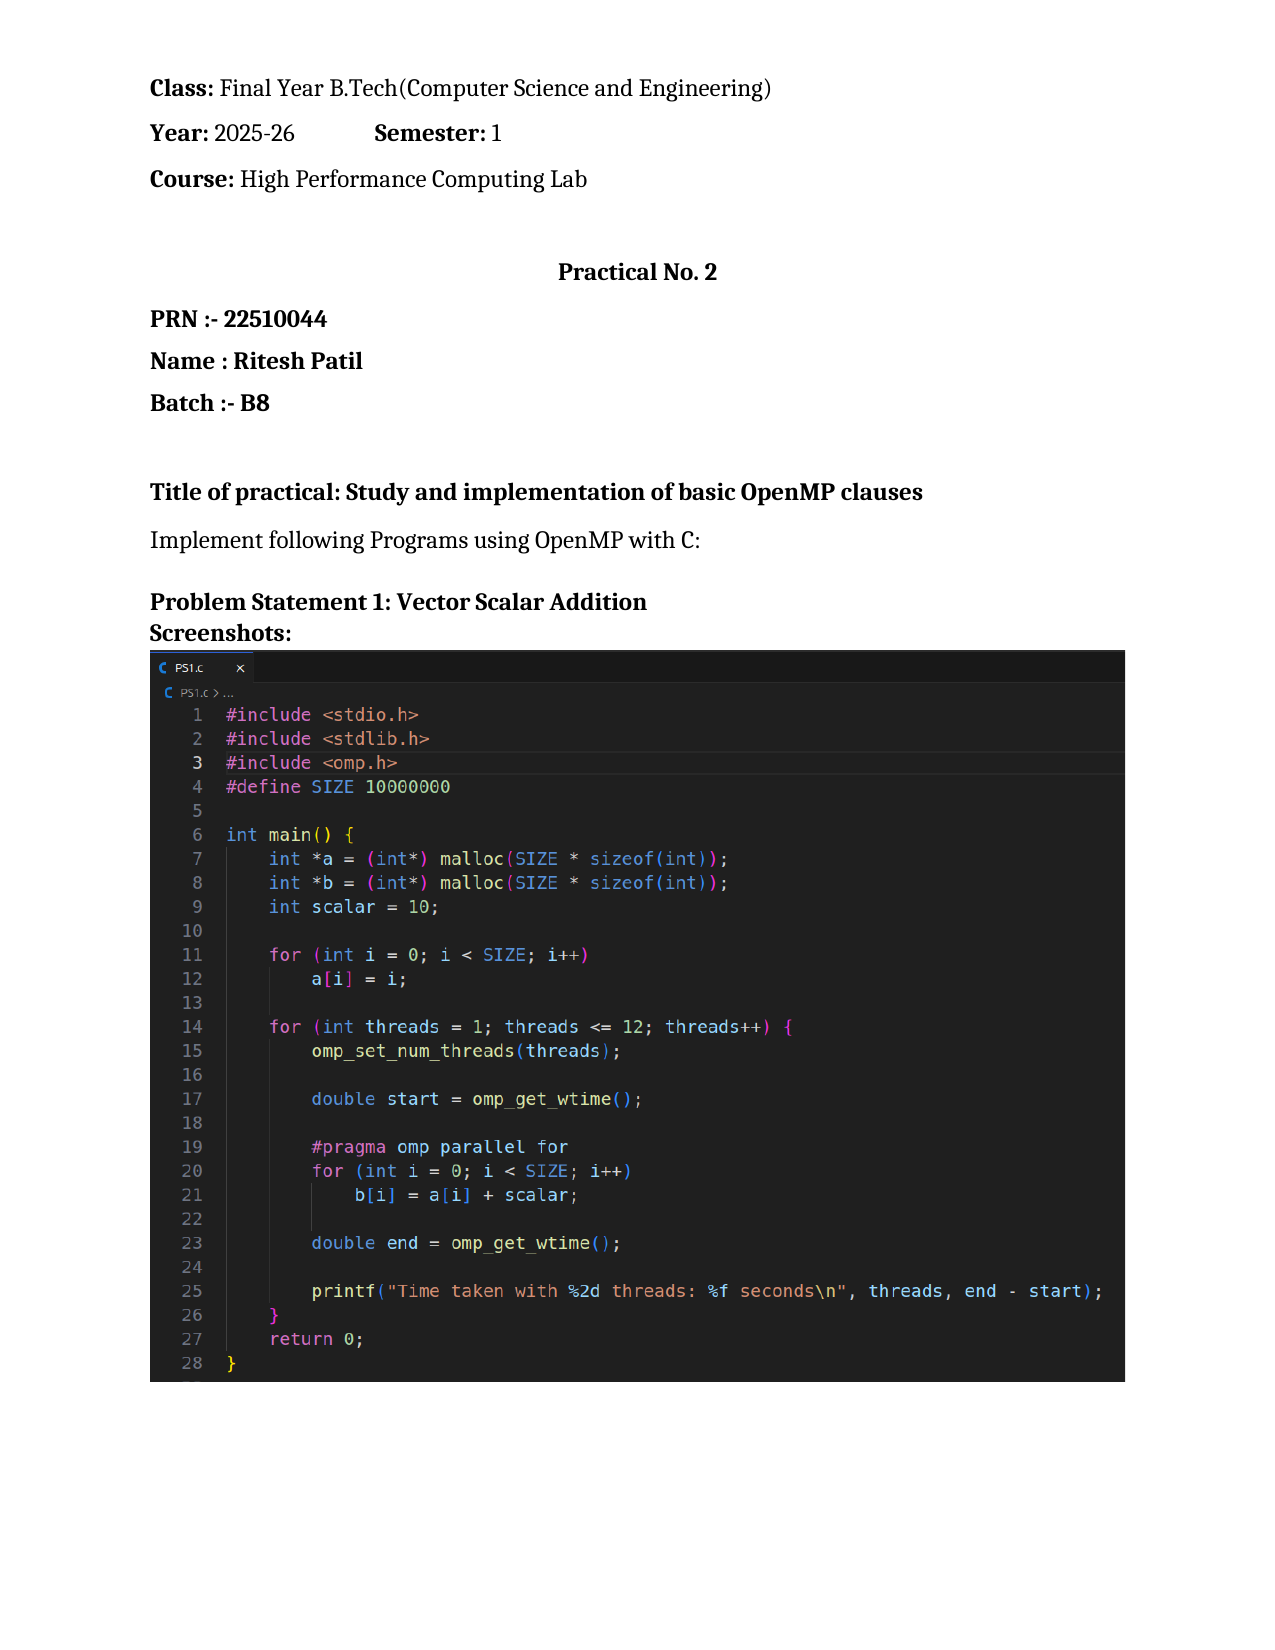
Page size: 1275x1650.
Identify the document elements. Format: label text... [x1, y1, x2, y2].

text Screenshots: [150, 619, 1125, 648]
text Implement following Programs using OpenMP with C: [150, 526, 1125, 554]
text Batch :- B8 [150, 389, 1125, 417]
text Title of practical: Study and implementation of basic OpenMP clauses [150, 478, 1125, 507]
text Year: 2025-26 Semester: 1 [150, 119, 1125, 148]
picture [150, 650, 1125, 1382]
text Class: Final Year B.Tech(Computer Science and Engineering) [150, 74, 1125, 102]
text Course: High Performance Computing Lab [150, 164, 1125, 193]
text PRN :- 22510044 [150, 305, 1125, 334]
text Problem Statement 1: Vector Scalar Addition [150, 588, 1125, 617]
text Name : Ritesh Patil [150, 347, 1125, 376]
text Practical No. 2 [150, 257, 1125, 286]
